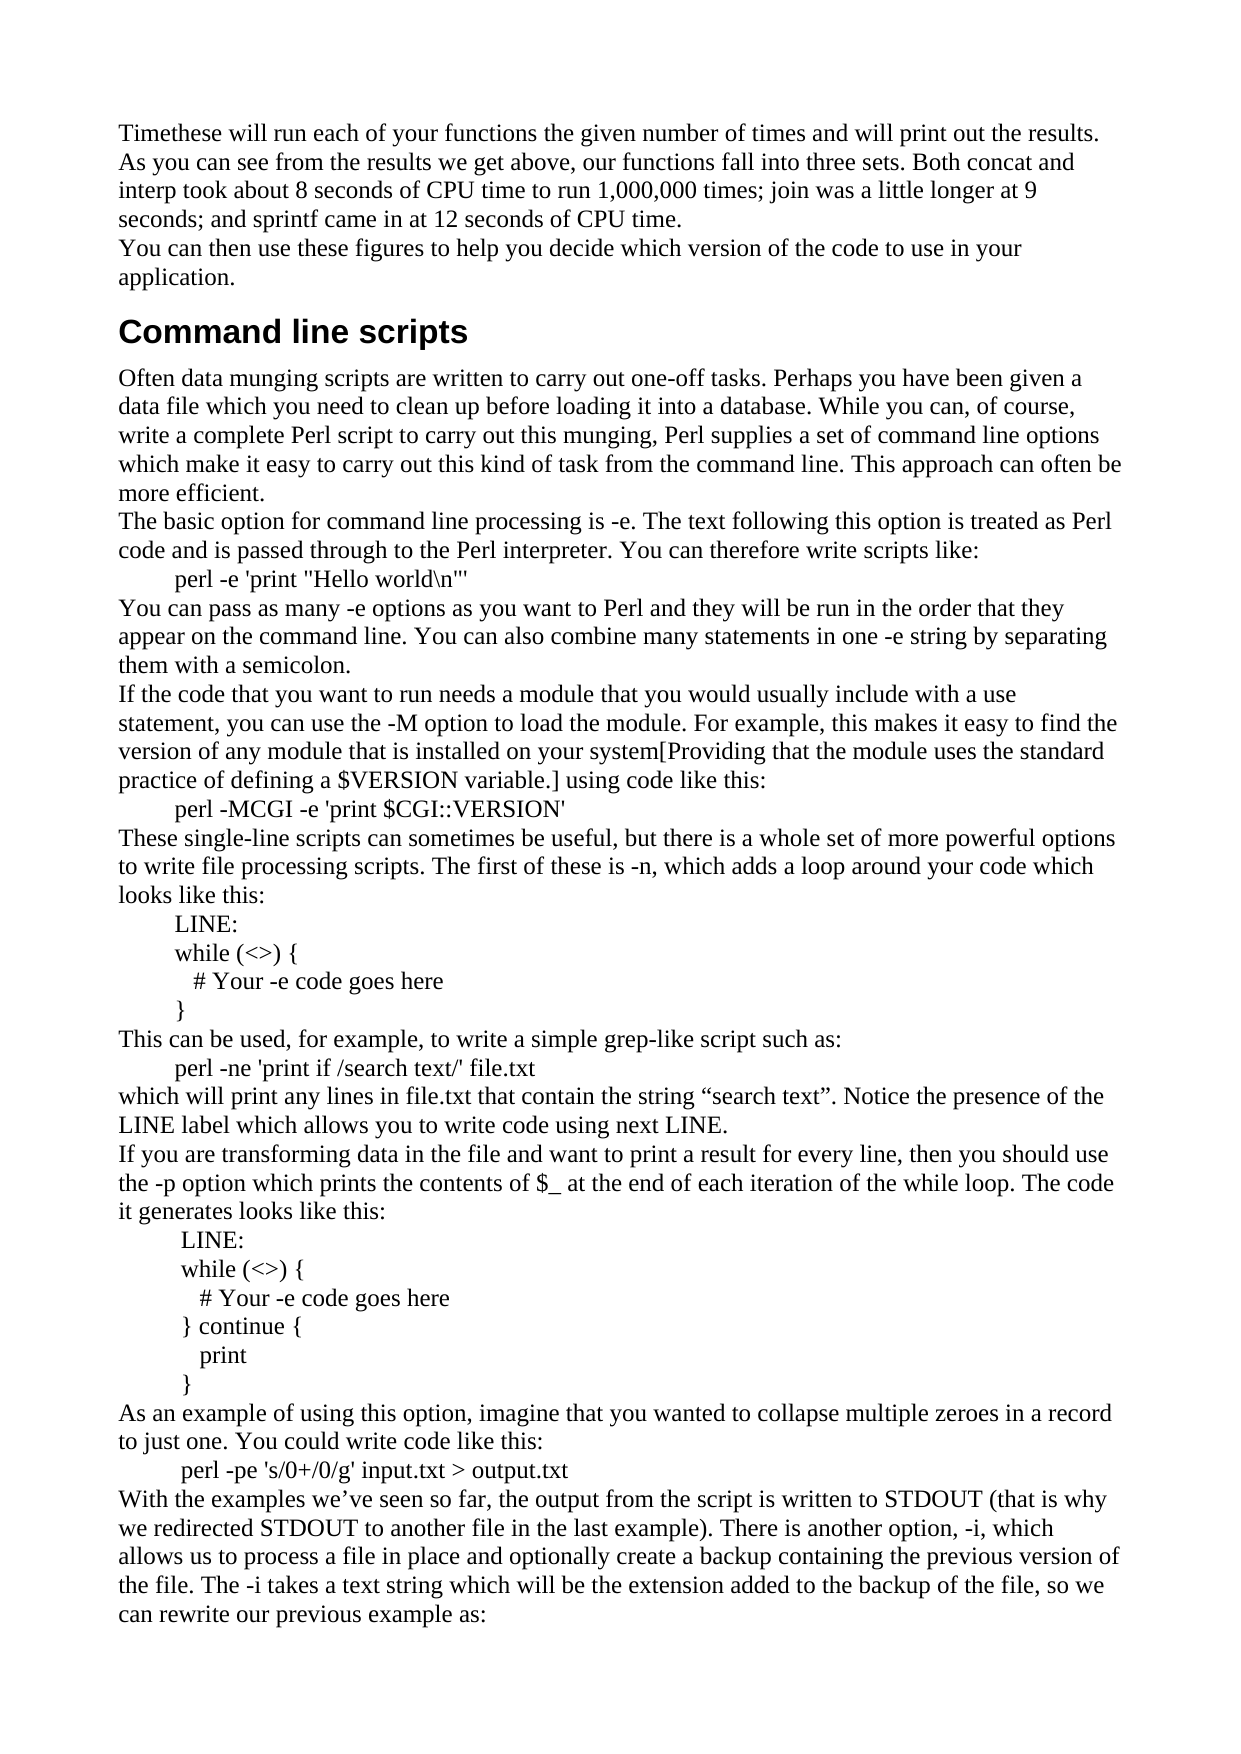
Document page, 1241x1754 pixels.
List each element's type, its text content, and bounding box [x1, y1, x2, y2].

text Timethese will run each of your functions the given number of times and will print out the results. As you can see from the results we get above, our functions fall into three sets. Both concat and interp took about 8 seconds of CPU time to run 1,000,000 times; join was a little longer at 9 seconds; and sprintf came in at 12 seconds of CPU time. [118, 118, 1122, 233]
text while (<>) { [118, 1254, 1122, 1283]
text If the code that you want to run needs a module that you would usually include with a use statement, you can use the -M option to load the module. For example, this makes it easy to find the version of any module that is installed on your system[Providing that the module uses the standard practice of defining a $VERSION variable.] using code like this: [118, 679, 1122, 794]
text which will print any lines in file.txt that contain the string “search text”. Notice the presence of the LINE label which allows you to write code using next LINE. [118, 1081, 1122, 1139]
text perl -pe 's/0+/0/g' input.txt > output.txt [118, 1455, 1122, 1484]
subtitle Command line scripts [118, 311, 1122, 350]
text # Your -e code goes here [118, 966, 1122, 995]
text } continue { [118, 1311, 1122, 1340]
text perl -e 'print "Hello world\n"' [118, 564, 1122, 593]
text These single-line scripts can sometimes be useful, but there is a whole set of more powerful options to write file processing scripts. The first of these is -n, which adds a loop around your code which looks like this: [118, 823, 1122, 909]
text If you are transforming data in the file and want to print a result for every line, then you should use the -p option which prints the contents of $_ at the end of each iteration of the while loop. The code it generates looks like this: [118, 1139, 1122, 1225]
text LINE: [118, 1225, 1122, 1254]
text As an example of using this option, imagine that you wanted to collapse multiple zeroes in a record to just one. You could write code like this: [118, 1398, 1122, 1455]
text Often data munging scripts are written to carry out one-off tasks. Perhaps you have been given a data file which you need to clean up before loading it into a database. While you can, of course, write a complete Perl script to carry out this munging, Perl supplies a set of command line options which make it easy to carry out this kind of task from the command line. This approach can often be more efficient. [118, 363, 1122, 506]
text perl -ne 'print if /search text/' file.txt [118, 1053, 1122, 1081]
text LINE: [118, 909, 1122, 938]
text } [118, 995, 1122, 1024]
text } [118, 1369, 1122, 1398]
text perl -MCGI -e 'print $CGI::VERSION' [118, 794, 1122, 823]
text The basic option for command line processing is -e. The text following this option is treated as Perl code and is passed through to the Perl interpreter. You can therefore write scripts like: [118, 506, 1122, 564]
text print [118, 1340, 1122, 1369]
text This can be used, for example, to write a simple grep-like script such as: [118, 1024, 1122, 1053]
text With the examples we’ve seen so far, the output from the script is written to STDOUT (that is why we redirected STDOUT to another file in the last example). There is another option, -i, which allows us to process a file in place and optionally create a backup containing the previous version of the file. The -i takes a text string which will be the extension added to the backup of the file, so we can rewrite our previous example as: [118, 1484, 1122, 1628]
text # Your -e code goes here [118, 1283, 1122, 1311]
text You can then use these figures to help you decide which version of the code to use in your application. [118, 233, 1122, 291]
text You can pass as many -e options as you want to Perl and they will be run in the order that they appear on the command line. You can also combine many statements in one -e string by separating them with a semicolon. [118, 593, 1122, 679]
text while (<>) { [118, 938, 1122, 966]
